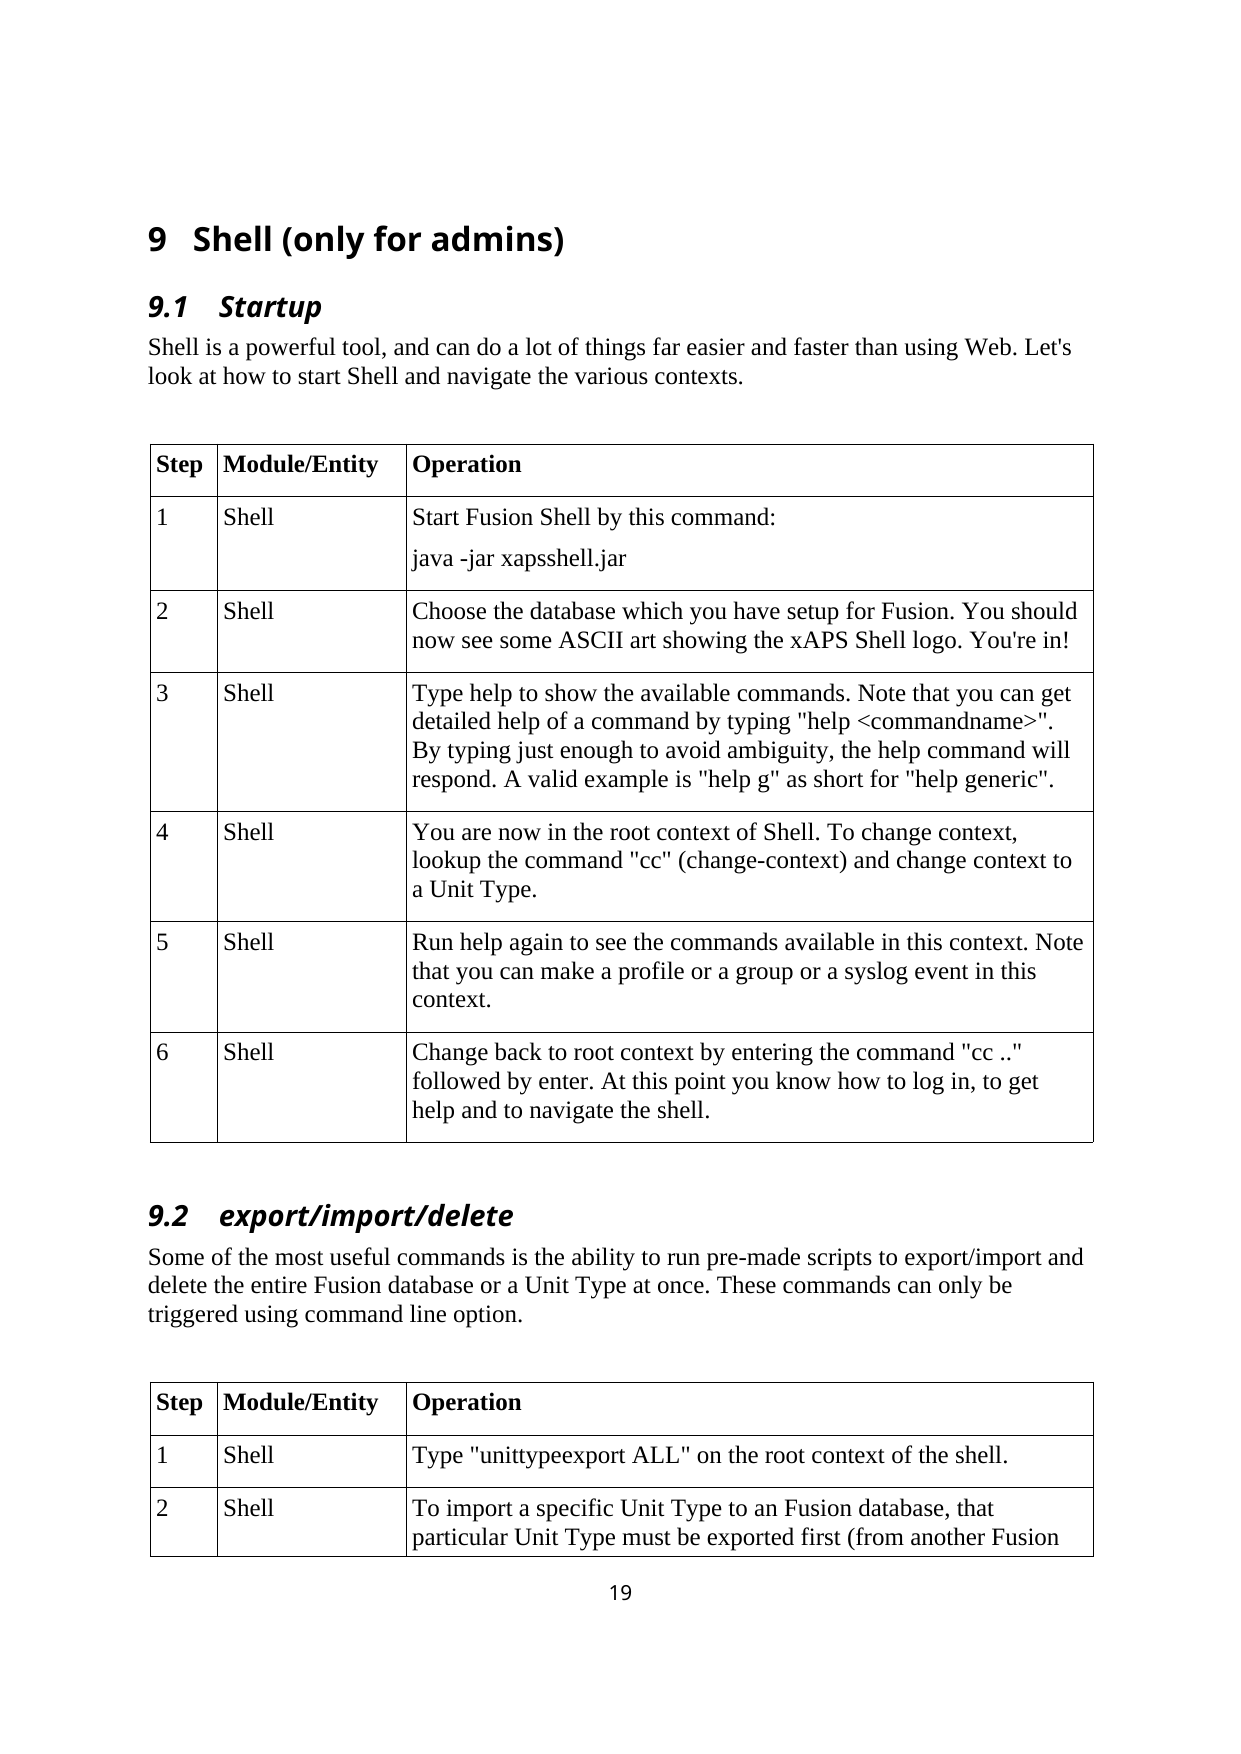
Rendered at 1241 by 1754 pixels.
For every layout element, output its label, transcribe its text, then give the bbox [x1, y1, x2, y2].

table_cell Type "unittypeexport ALL" on the root context of the shell. [407, 1436, 1093, 1487]
table_cell Shell [218, 673, 406, 811]
table_cell Shell [218, 1488, 406, 1556]
subtitle export/import/delete [148, 1196, 1092, 1235]
table_cell Shell [218, 1436, 406, 1487]
table_cell 1 [151, 1436, 217, 1487]
table_cell 2 [151, 591, 217, 672]
table_cell Run help again to see the commands available in this context. Note that you can make a profile or a group or a syslog event in this context. [407, 922, 1093, 1032]
table_cell Start Fusion Shell by this command: java -jar xapsshell.jar [407, 497, 1093, 590]
table_cell 5 [151, 922, 217, 1032]
table_header Operation [407, 445, 1093, 496]
table_cell 3 [151, 673, 217, 811]
table_cell Type help to show the available commands. Note that you can get detailed help of a command by typing "help <commandname>". By typing just enough to avoid ambiguity, the help command will respond. A valid example is "help g" as short for "help generic". [407, 673, 1093, 811]
table_cell Shell [218, 591, 406, 672]
table_cell Change back to root context by entering the command "cc .." followed by enter. At this point you know how to log in, to get help and to navigate the shell. [407, 1033, 1093, 1142]
table_cell Shell [218, 812, 406, 921]
table_header Operation [407, 1383, 1093, 1434]
table_header Step [151, 445, 217, 496]
text Shell is a powerful tool, and can do a lot of things far easier and faster than using Web. Let's look at how to start Shell and navigate the various contexts. [148, 332, 1092, 390]
table_header Module/Entity [218, 1383, 406, 1434]
table_cell 4 [151, 812, 217, 921]
table_cell Choose the database which you have setup for Fusion. You should now see some ASCII art showing the xAPS Shell logo. You're in! [407, 591, 1093, 672]
table_header Module/Entity [218, 445, 406, 496]
table_header Step [151, 1383, 217, 1434]
table_cell You are now in the root context of Shell. To change context, lookup the command "cc" (change-context) and change context to a Unit Type. [407, 812, 1093, 921]
table_cell 2 [151, 1488, 217, 1556]
subtitle Startup [148, 286, 1092, 326]
table_cell To import a specific Unit Type to an Fusion database, that particular Unit Type must be exported first (from another Fusion [407, 1488, 1093, 1556]
subtitle Shell (only for admins) [148, 216, 1092, 261]
table_cell Shell [218, 922, 406, 1032]
table_cell 6 [151, 1033, 217, 1142]
table_cell Shell [218, 1033, 406, 1142]
text Some of the most useful commands is the ability to run pre-made scripts to export/import and delete the entire Fusion database or a Unit Type at once. These commands can only be triggered using command line option. [148, 1242, 1092, 1328]
table_cell Shell [218, 497, 406, 590]
table_cell 1 [151, 497, 217, 590]
